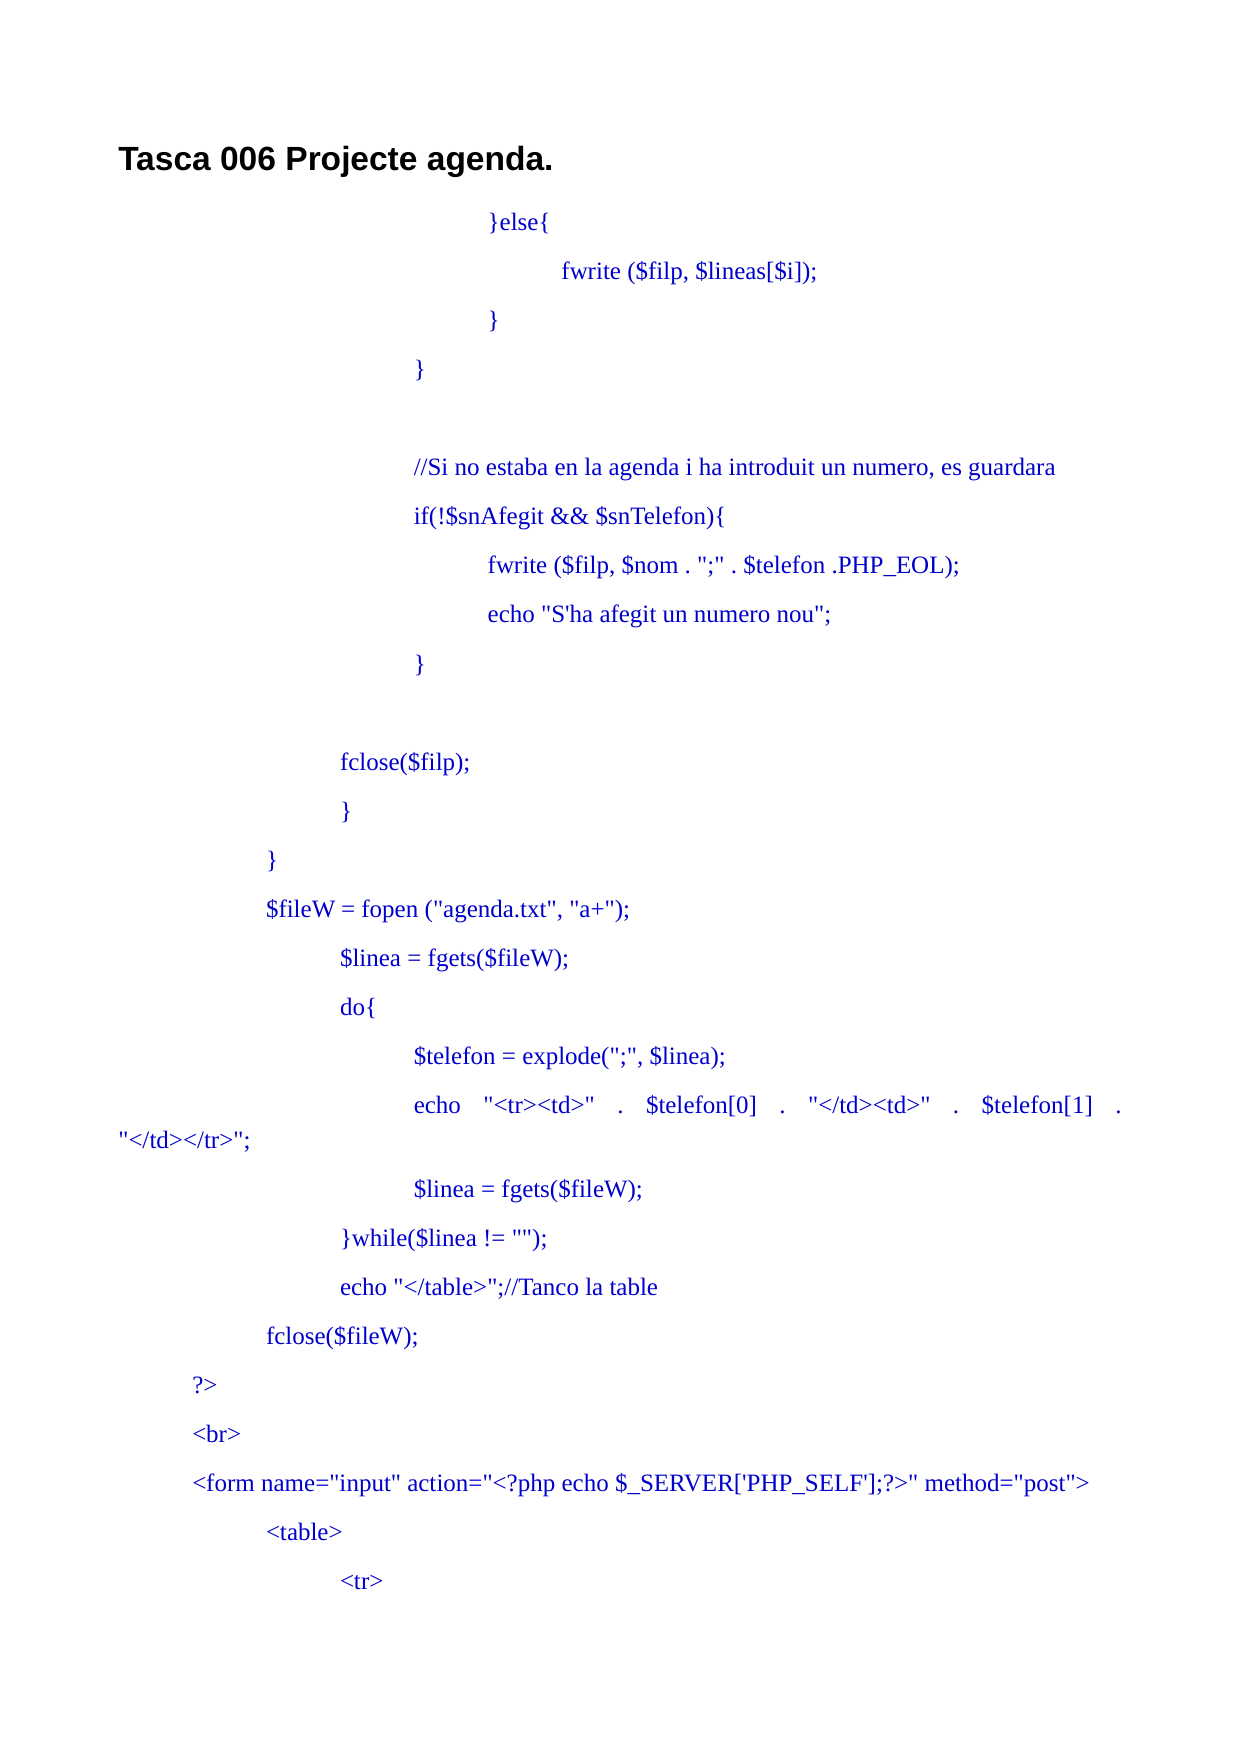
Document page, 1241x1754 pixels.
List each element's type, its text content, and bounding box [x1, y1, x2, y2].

text fwrite ($filp, $nom . ";" . $telefon .PHP_EOL); [118, 551, 1122, 579]
text echo "<tr><td>" . $telefon[0] . "</td><td>" . $telefon[1] . "</td></tr>"; [118, 1090, 1122, 1153]
text $telefon = explode(";", $linea); [118, 1041, 1122, 1070]
text $linea = fgets($fileW); [118, 943, 1122, 972]
text }else{ [118, 207, 1122, 236]
text } [118, 354, 1122, 383]
text $fileW = fopen ("agenda.txt", "a+"); [118, 894, 1122, 923]
text if(!$snAfegit && $snTelefon){ [118, 501, 1122, 530]
text fwrite ($filp, $lineas[$i]); [118, 256, 1122, 285]
text }while($linea != ""); [118, 1223, 1122, 1252]
text <form name="input" action="<?php echo $_SERVER['PHP_SELF'];?>" method="post"> [118, 1468, 1122, 1497]
text <br> [118, 1419, 1122, 1448]
text } [118, 305, 1122, 334]
text <table> [118, 1517, 1122, 1546]
text } [118, 796, 1122, 824]
text echo "S'ha afegit un numero nou"; [118, 599, 1122, 628]
text fclose($fileW); [118, 1321, 1122, 1350]
text <tr> [118, 1566, 1122, 1595]
text fclose($filp); [118, 747, 1122, 776]
text } [118, 845, 1122, 874]
text $linea = fgets($fileW); [118, 1174, 1122, 1202]
text echo "</table>";//Tanco la table [118, 1272, 1122, 1301]
text ?> [118, 1370, 1122, 1399]
text } [118, 649, 1122, 677]
text do{ [118, 992, 1122, 1021]
text //Si no estaba en la agenda i ha introduit un numero, es guardara [118, 452, 1122, 481]
